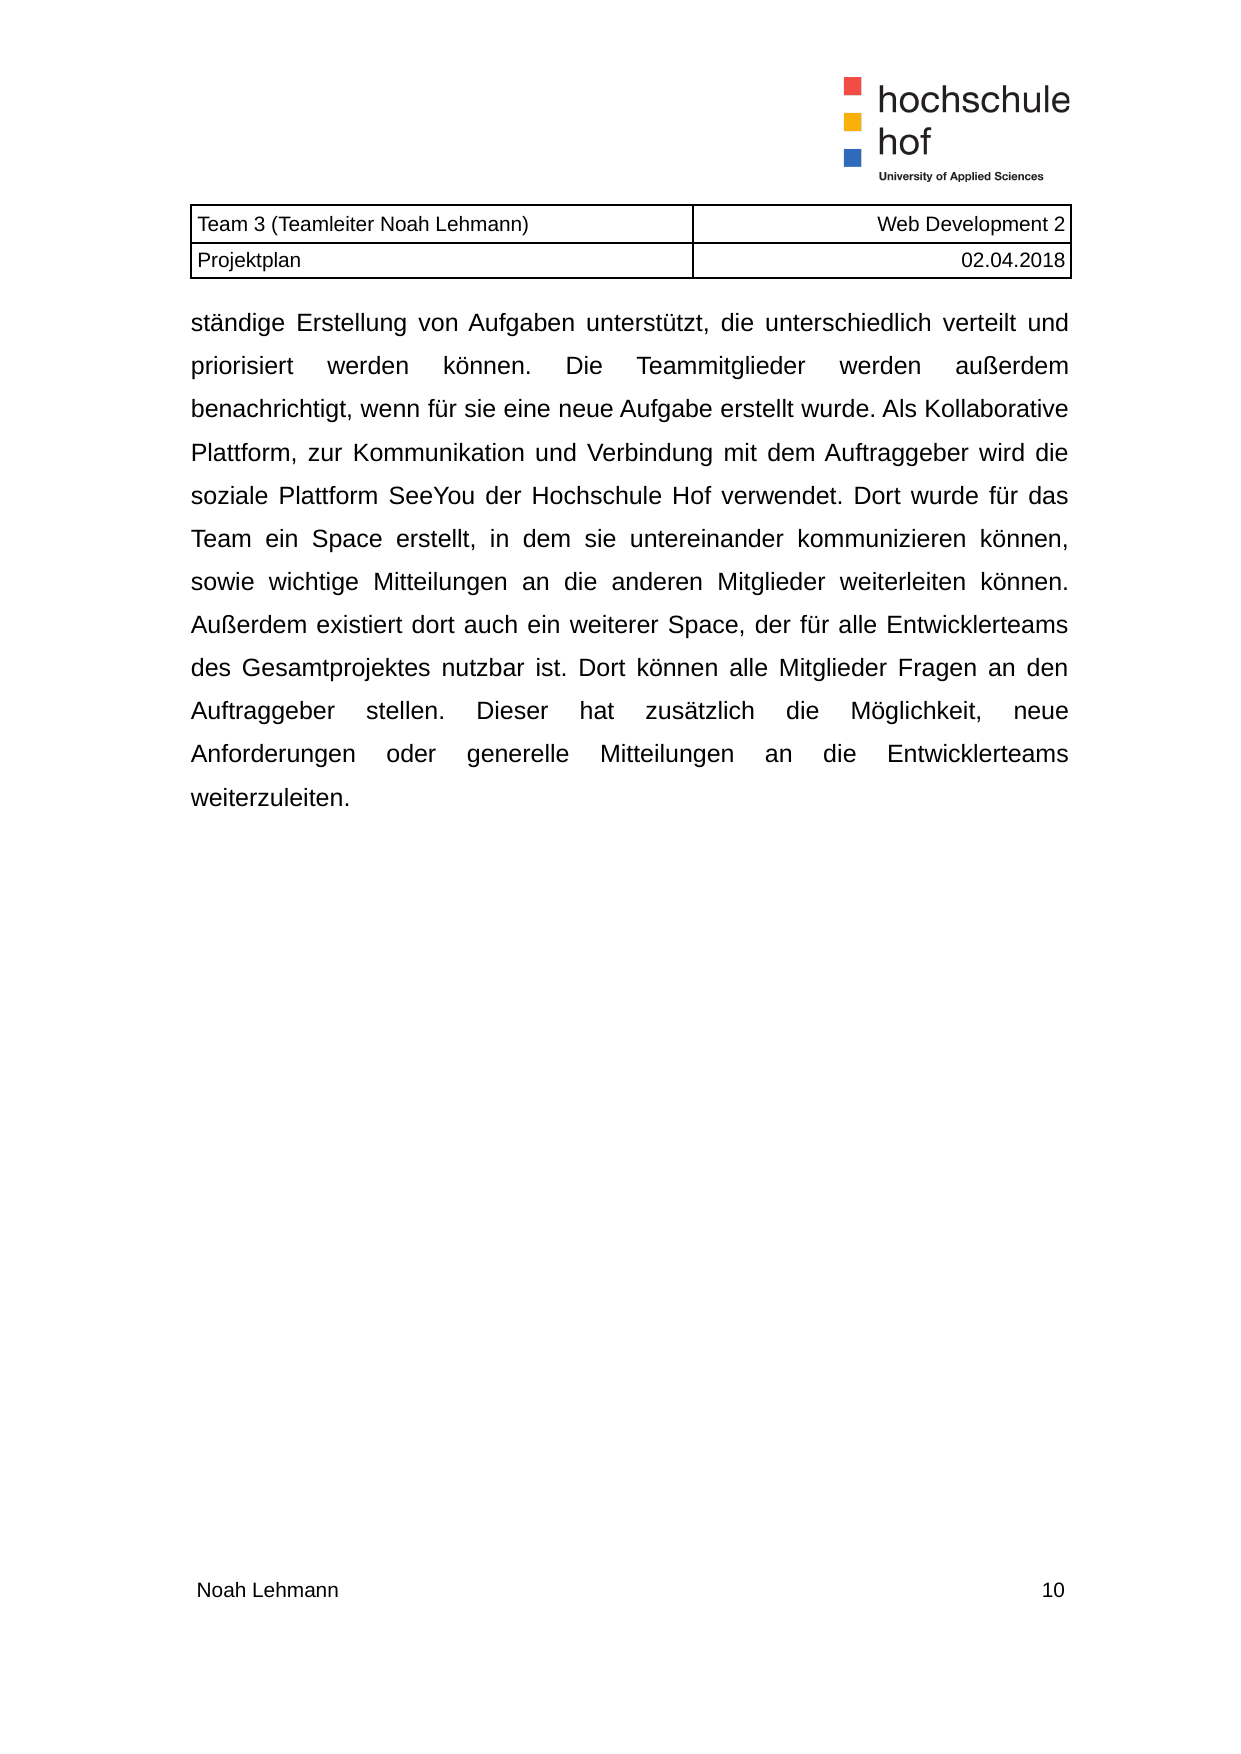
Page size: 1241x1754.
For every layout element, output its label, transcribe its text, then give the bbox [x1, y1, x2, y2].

picture [843, 77, 1070, 182]
text ständige Erstellung von Aufgaben unterstützt, die unterschiedlich verteilt und priorisiert werden können. Die Teammitglieder werden außerdem benachrichtigt, wenn für sie eine neue Aufgabe erstellt wurde. Als Kollaborative Plattform, zur Kommunikation und Verbindung mit dem Auftraggeber wird die soziale Plattform SeeYou der Hochschule Hof verwendet. Dort wurde für das Team ein Space erstellt, in dem sie untereinander kommunizieren können, sowie wichtige Mitteilungen an die anderen Mitglieder weiterleiten können. Außerdem existiert dort auch ein weiterer Space, der für alle Entwicklerteams des Gesamtprojektes nutzbar ist. Dort können alle Mitglieder Fragen an den Auftraggeber stellen. Dieser hat zusätzlich die Möglichkeit, neue Anforderungen oder generelle Mitteilungen an die Entwicklerteams weiterzuleiten. [191, 308, 1070, 811]
